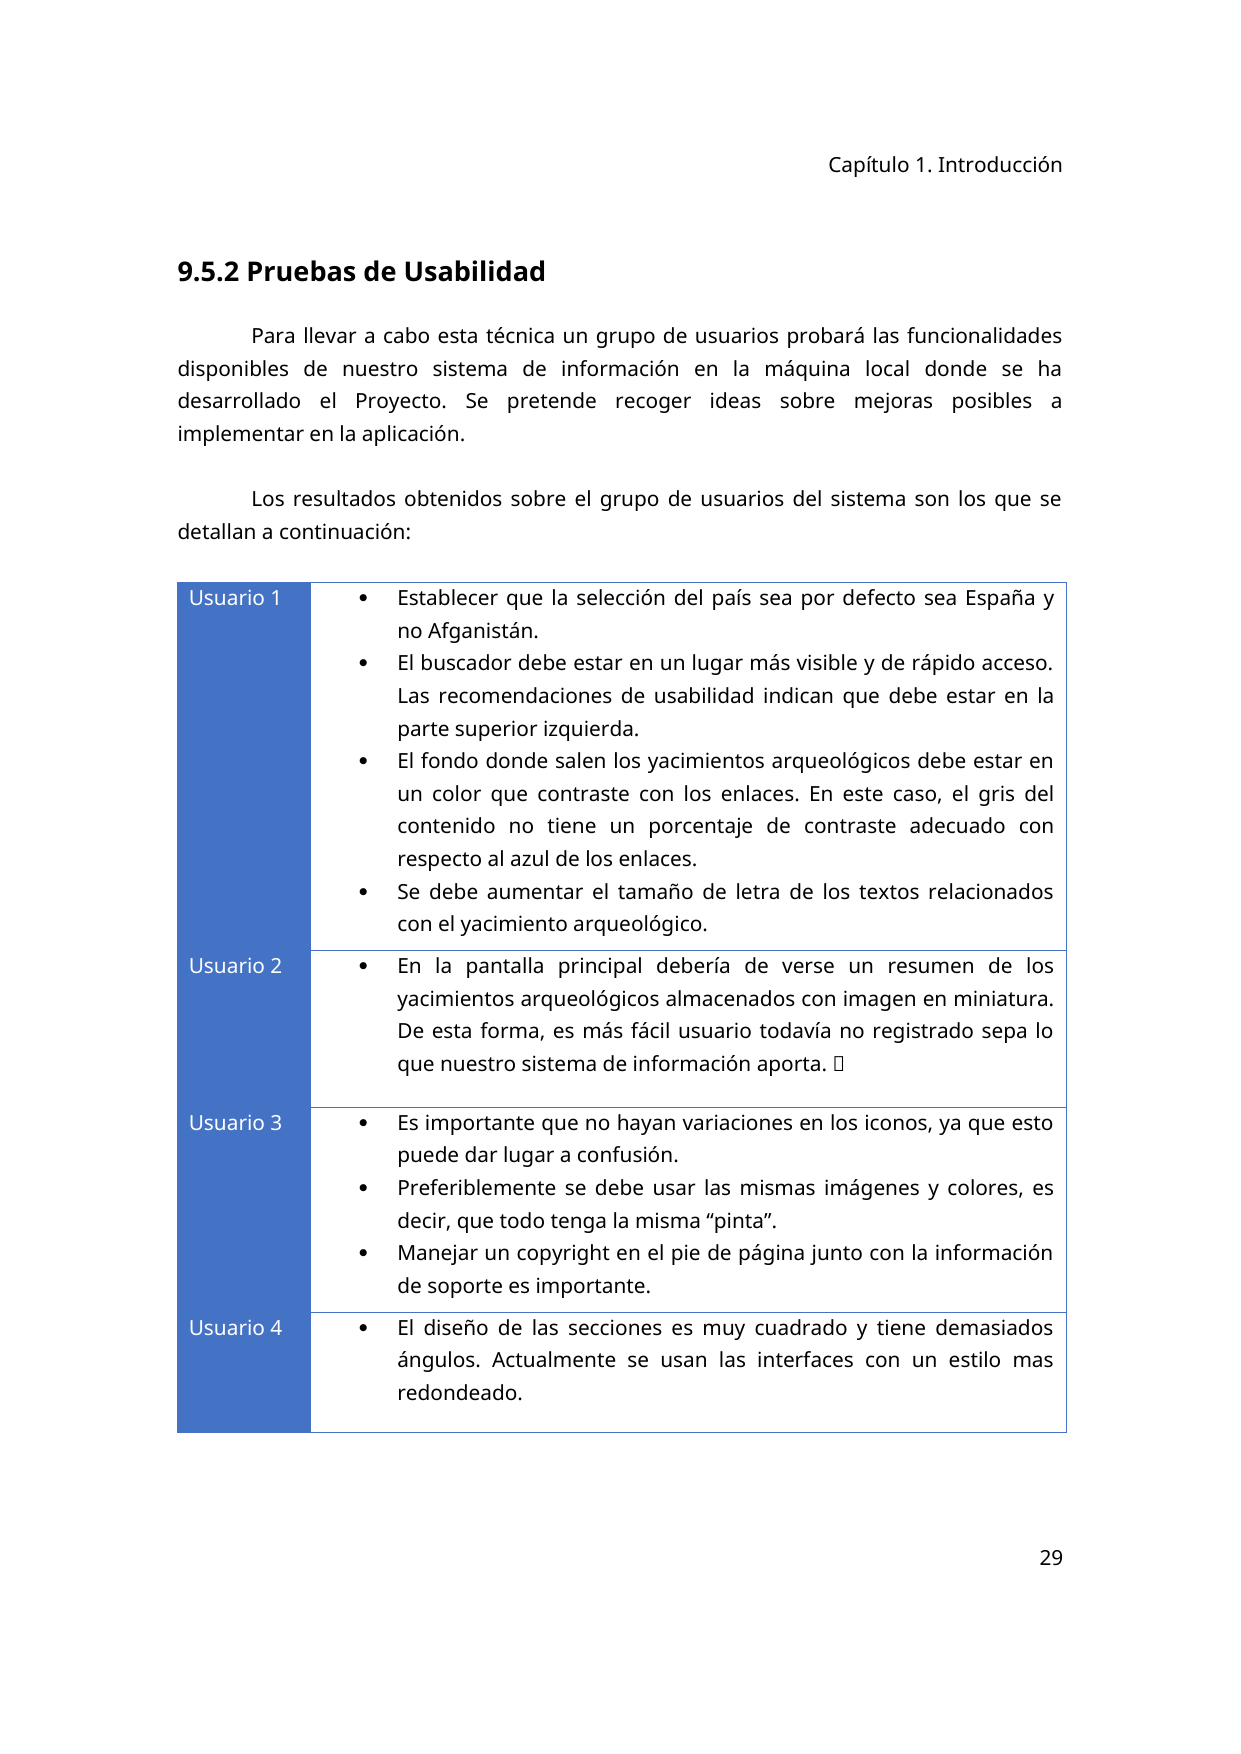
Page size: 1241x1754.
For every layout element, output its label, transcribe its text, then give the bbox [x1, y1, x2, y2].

table_cell El diseño de las secciones es muy cuadrado y tiene demasiados ángulos. Actualmente se usan las interfaces con un estilo mas redondeado. [311, 1313, 1066, 1432]
table_header Usuario 1 [178, 583, 310, 950]
table_cell Usuario 4 [178, 1313, 310, 1432]
table_header Establecer que la selección del país sea por defecto sea España y no Afganistán. El buscador debe estar en un lugar más visible y de rápido acceso. Las recomendaciones de usabilidad indican que debe estar en la parte superior izquierda. El fondo donde salen los yacimientos arqueológicos debe estar en un color que contraste con los enlaces. En este caso, el gris del contenido no tiene un porcentaje de contraste adecuado con respecto al azul de los enlaces. Se debe aumentar el tamaño de letra de los textos relacionados con el yacimiento arqueológico. [311, 583, 1066, 950]
subtitle 9.5.2 Pruebas de Usabilidad [177, 252, 1063, 289]
text Para llevar a cabo esta técnica un grupo de usuarios probará las funcionalidades disponibles de nuestro sistema de información en la máquina local donde se ha desarrollado el Proyecto. Se pretende recoger ideas sobre mejoras posibles a implementar en la aplicación. [177, 321, 1063, 448]
table_cell Usuario 2 [178, 951, 310, 1107]
table_cell Es importante que no hayan variaciones en los iconos, ya que esto puede dar lugar a confusión. Preferiblemente se debe usar las mismas imágenes y colores, es decir, que todo tenga la misma “pinta”. Manejar un copyright en el pie de página junto con la información de soporte es importante. [311, 1108, 1066, 1312]
text Los resultados obtenidos sobre el grupo de usuarios del sistema son los que se detallan a continuación: [177, 484, 1063, 546]
table_cell En la pantalla principal debería de verse un resumen de los yacimientos arqueológicos almacenados con imagen en miniatura. De esta forma, es más fácil usuario todavía no registrado sepa lo que nuestro sistema de información aporta.  [311, 951, 1066, 1107]
table_cell Usuario 3 [178, 1108, 310, 1312]
